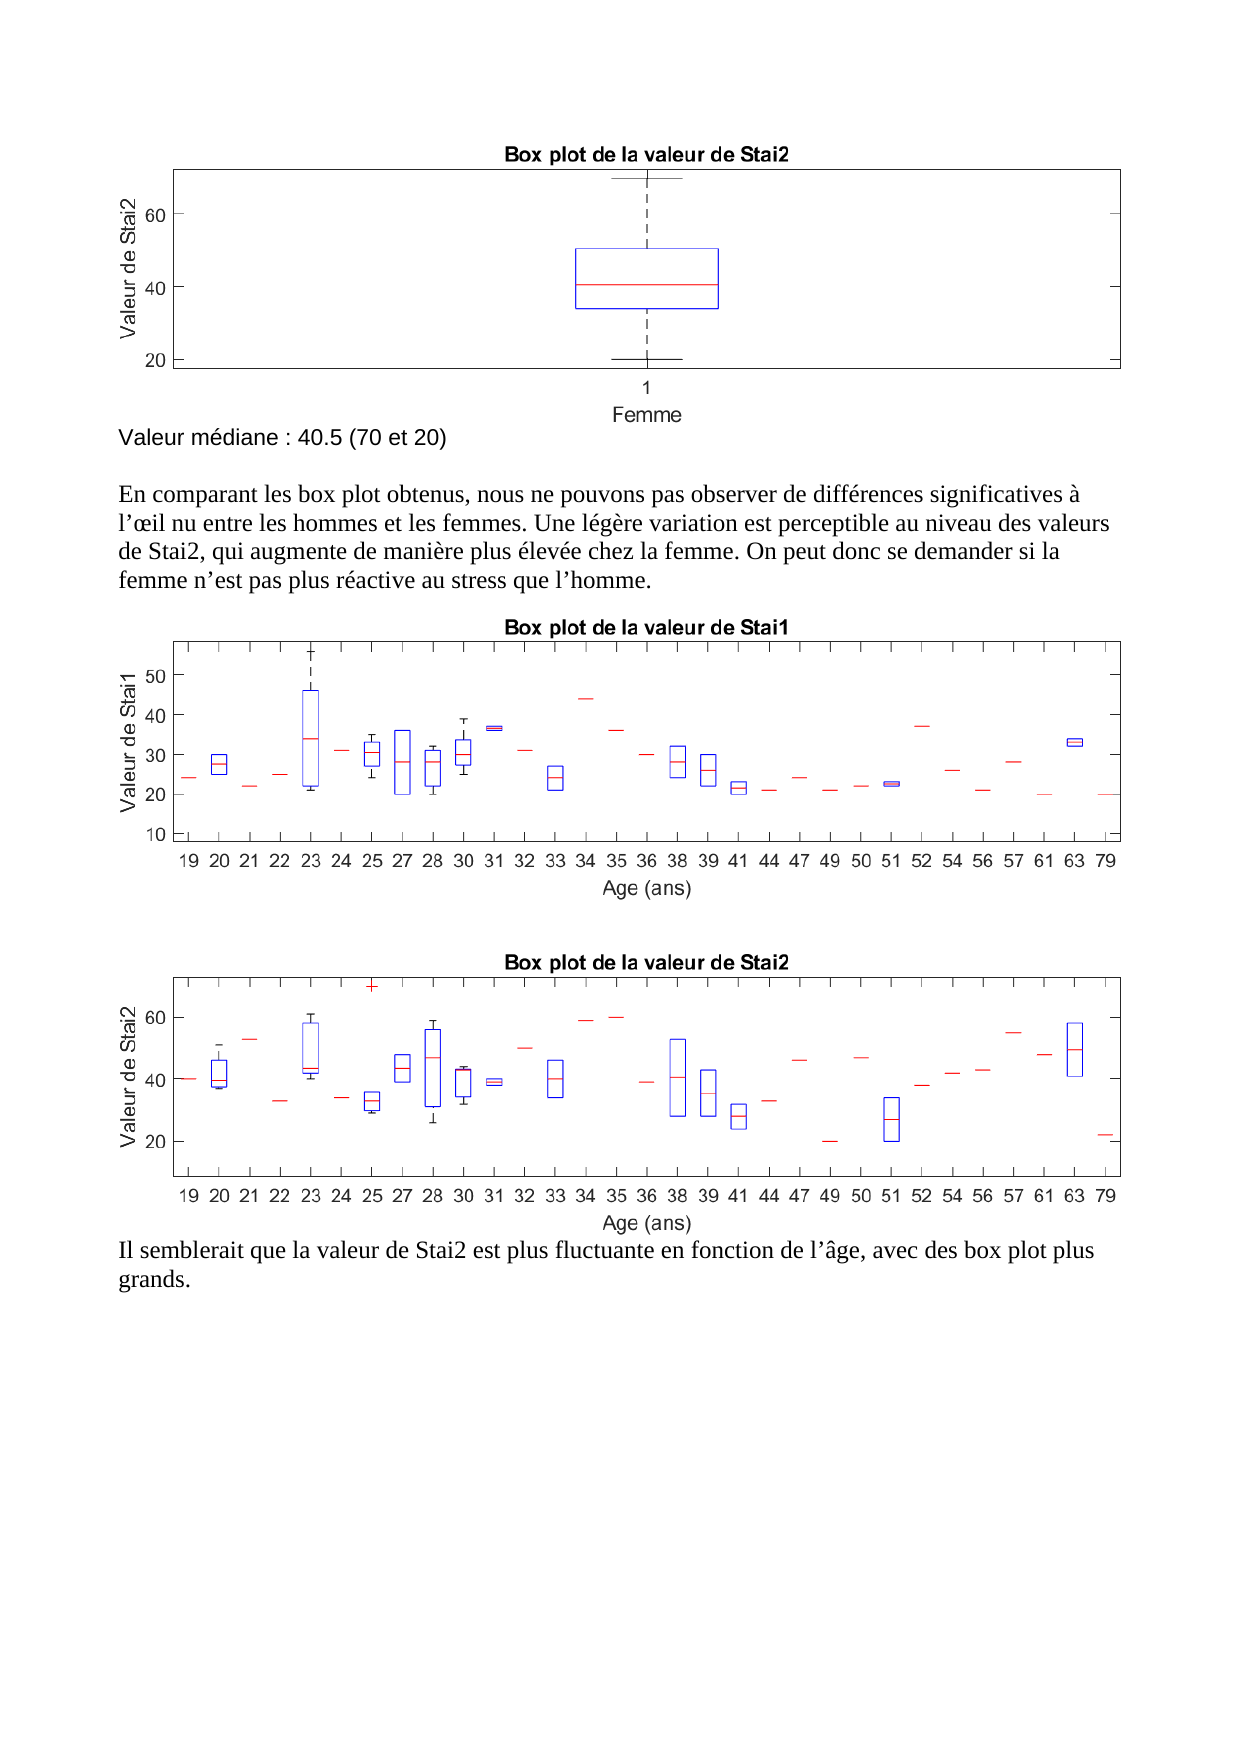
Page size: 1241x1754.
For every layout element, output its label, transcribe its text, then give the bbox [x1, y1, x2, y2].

text En comparant les box plot obtenus, nous ne pouvons pas observer de différences significatives à l’œil nu entre les hommes et les femmes. Une légère variation est perceptible au niveau des valeurs de Stai2, qui augmente de manière plus élevée chez la femme. On peut donc se demander si la femme n’est pas plus réactive au stress que l’homme. [118, 479, 1122, 594]
text Valeur médiane : 40.5 (70 et 20) [118, 424, 1122, 450]
text Il semblerait que la valeur de Stai2 est plus fluctuante en fonction de l’âge, avec des box plot plus grands. [118, 1236, 1122, 1293]
